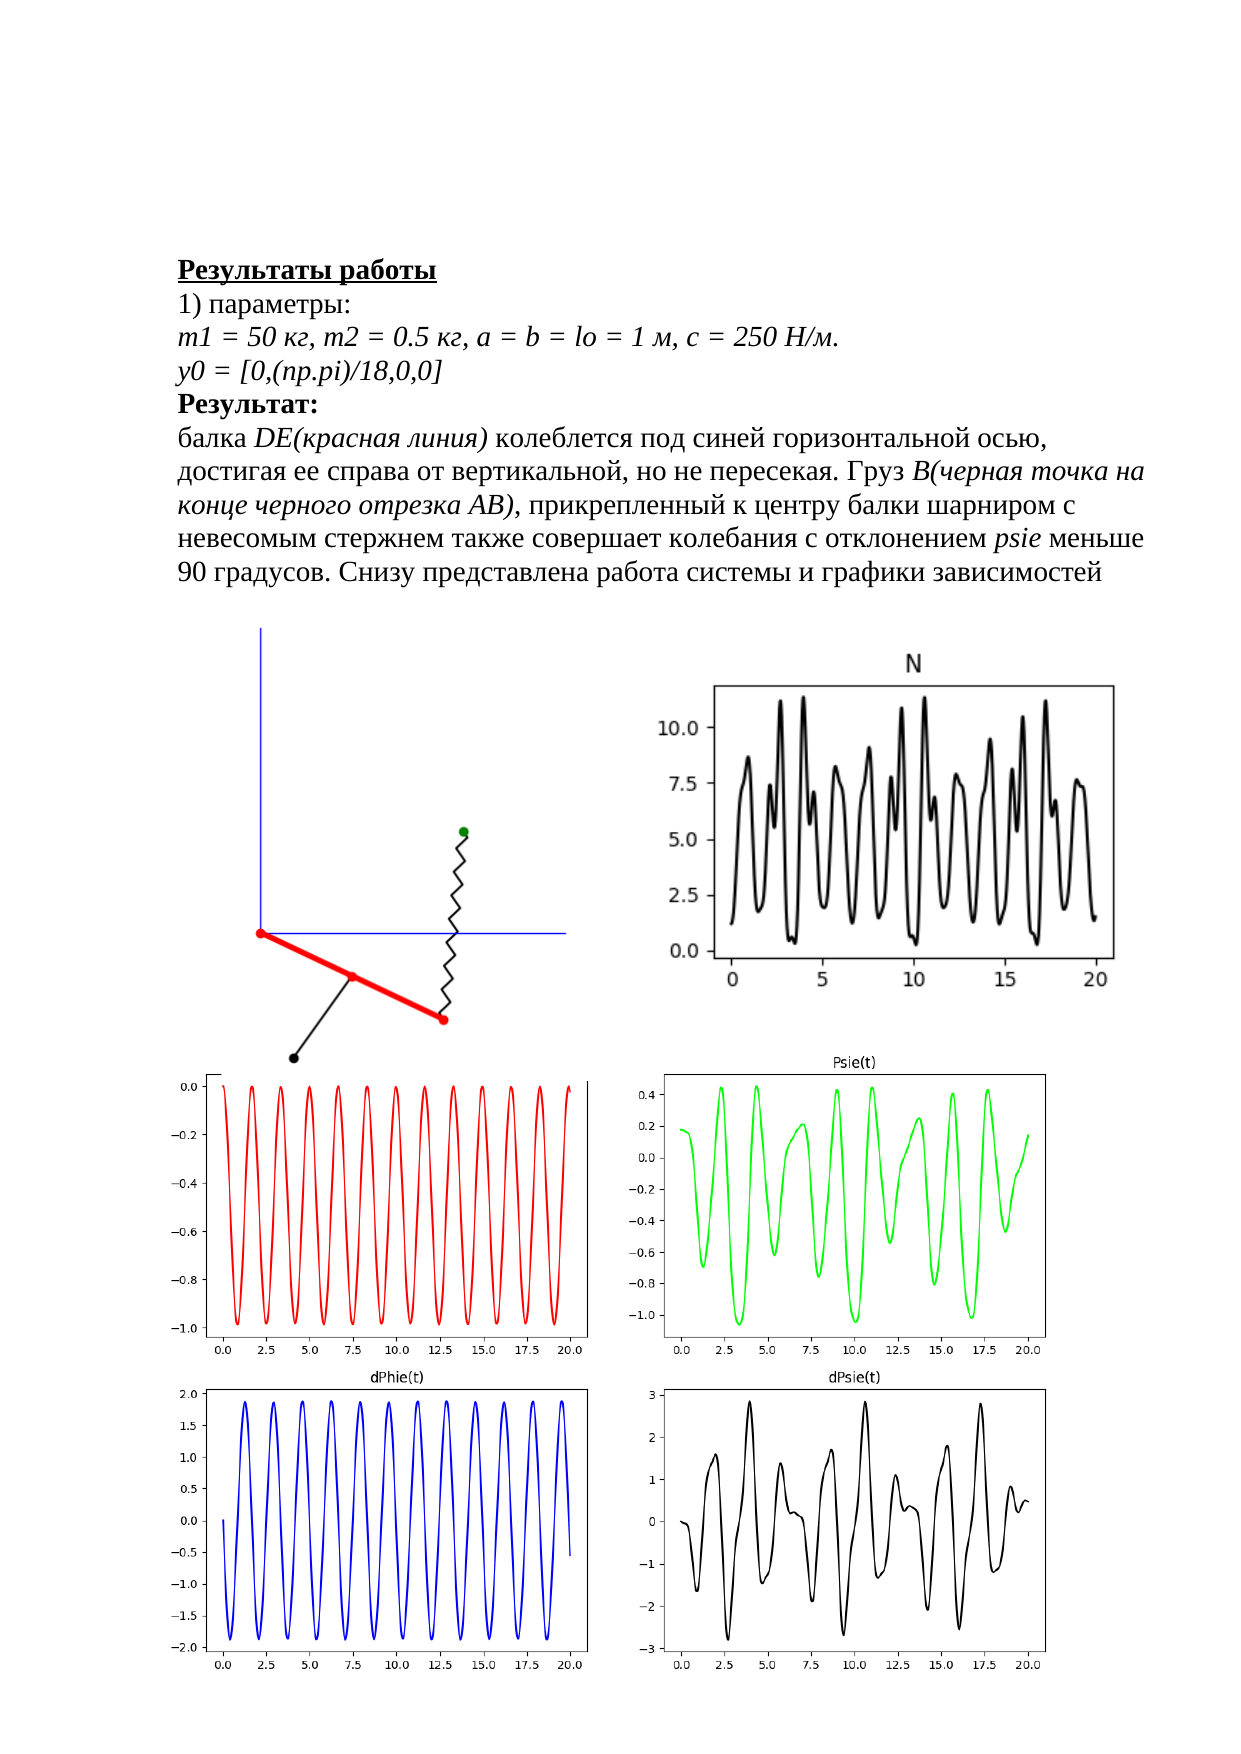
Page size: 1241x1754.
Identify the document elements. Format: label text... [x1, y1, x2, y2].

text 1) параметры: [177, 286, 1152, 319]
text Результаты работы [177, 252, 1152, 286]
text Результат: [177, 386, 1152, 420]
text m1 = 50 кг, m2 = 0.5 кг, a = b = lo = 1 м, c = 250 Н/м. [177, 319, 1152, 353]
text балка DE(красная линия) колеблется под синей горизонтальной осью, достигая ее справа от вертикальной, но не пересекая. Груз B(черная точка на конце черного отрезка AB), прикрепленный к центру балки шарниром с невесомым стержнем также совершает колебания с отклонением psie меньше 90 градусов. Снизу представлена работа системы и графики зависимостей [177, 420, 1152, 588]
picture [170, 617, 1054, 1676]
picture [654, 647, 1146, 1005]
text y0 = [0,(np.pi)/18,0,0] [177, 353, 1152, 386]
